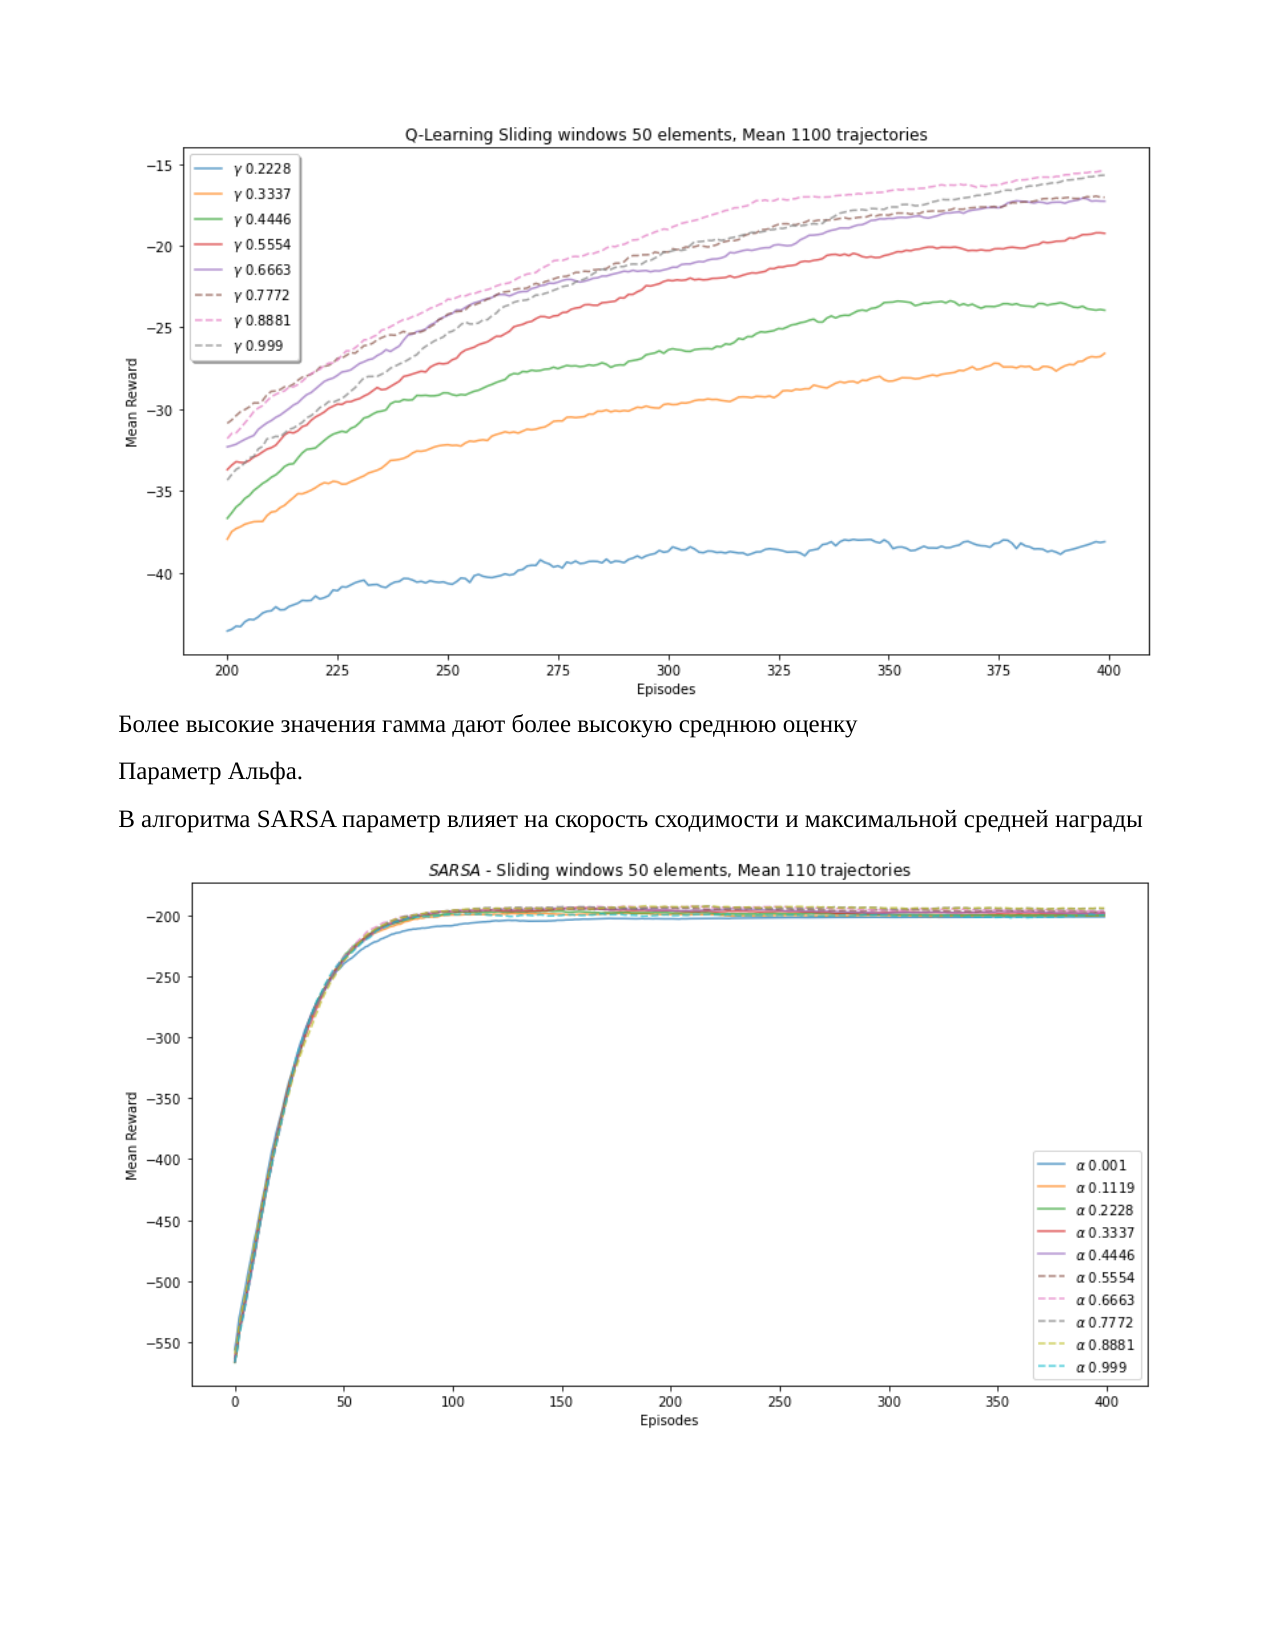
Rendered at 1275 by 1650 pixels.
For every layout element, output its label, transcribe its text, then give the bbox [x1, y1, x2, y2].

text В алгоритма SARSA параметр влияет на скорость сходимости и максимальной средней награды [118, 804, 1157, 833]
picture [118, 118, 1157, 705]
text Параметр Альфа. [118, 756, 1157, 785]
text Более высокие значения гамма дают более высокую среднюю оценку [118, 705, 1157, 738]
picture [118, 851, 1157, 1436]
